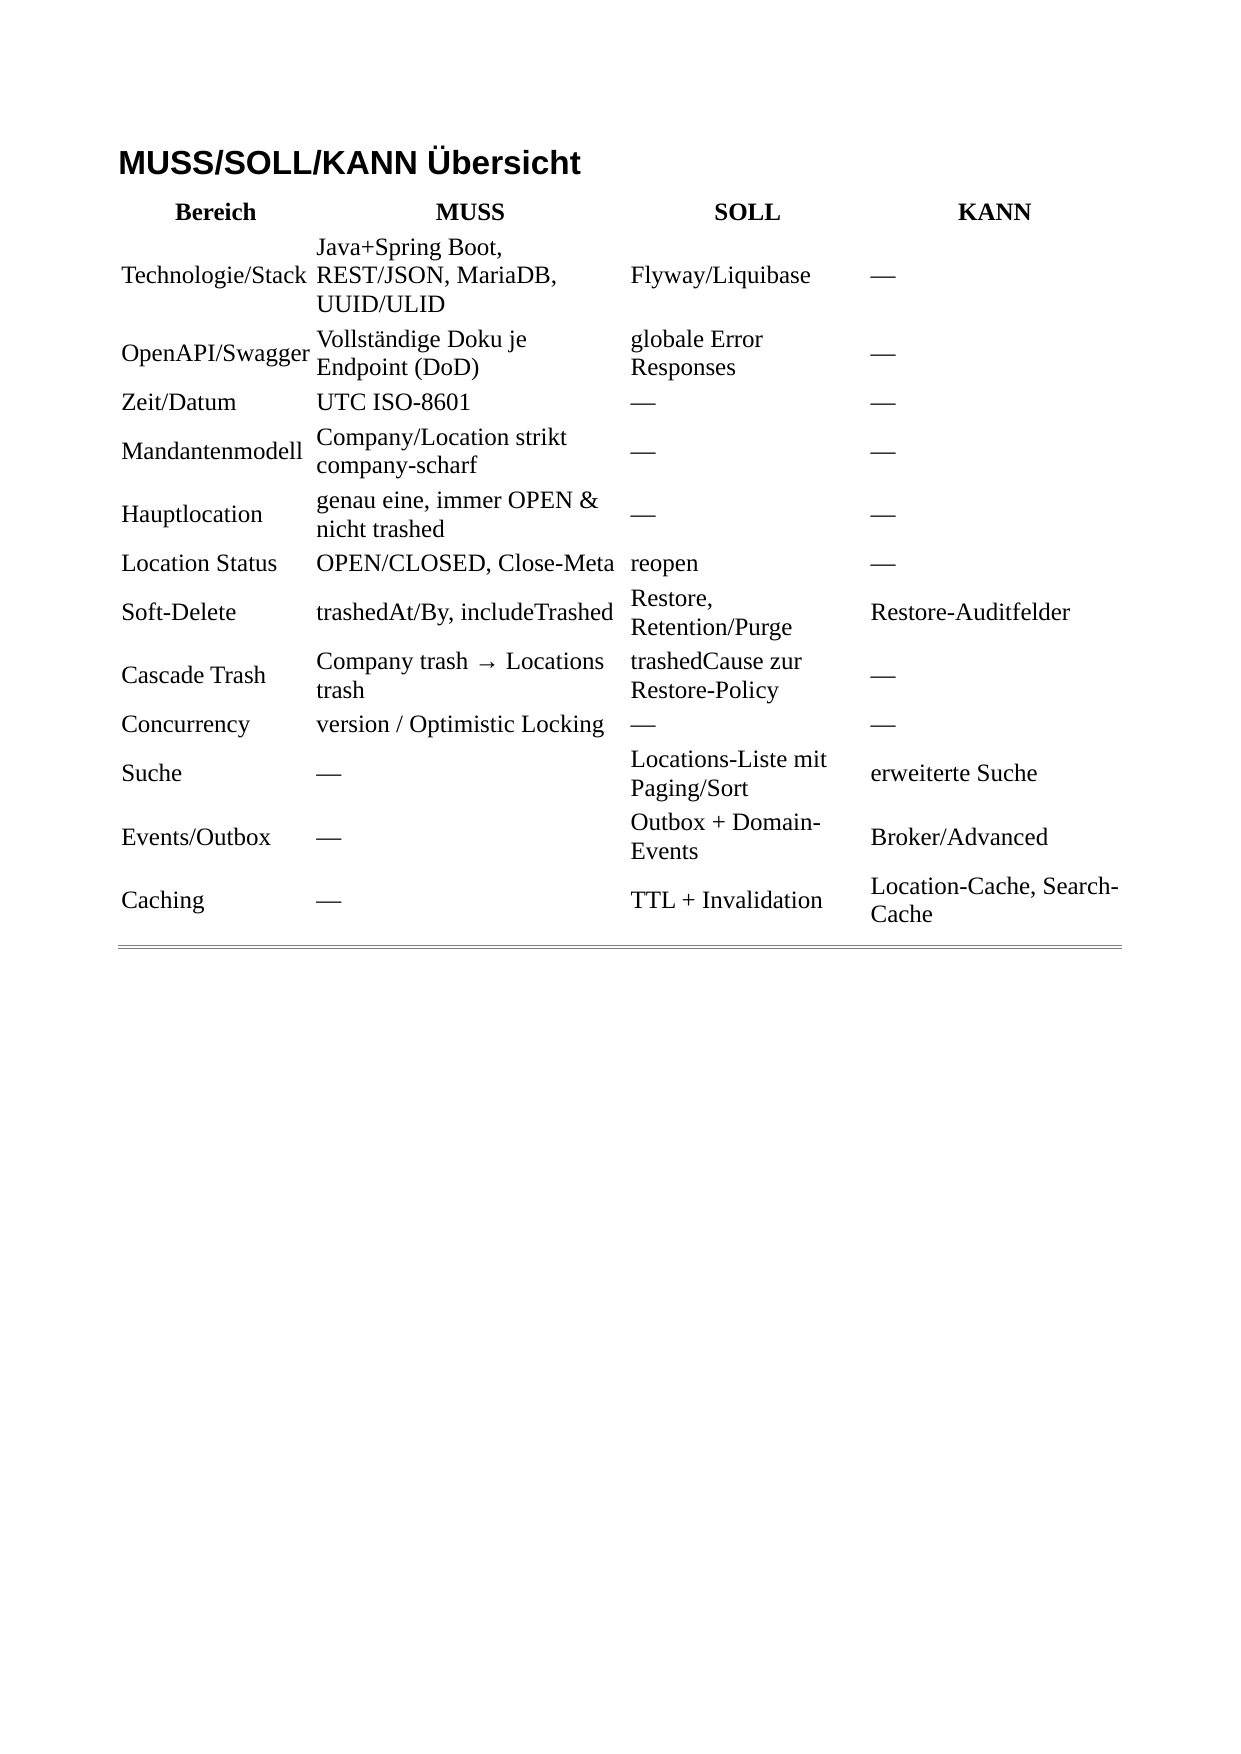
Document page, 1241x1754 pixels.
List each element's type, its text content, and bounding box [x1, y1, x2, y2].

table_cell Outbox + Domain-Events [628, 805, 867, 868]
table_cell TTL + Invalidation [628, 868, 867, 931]
table_header MUSS [313, 194, 627, 229]
table_header SOLL [628, 194, 867, 229]
table_cell Company/Location strikt company-scharf [313, 419, 627, 482]
table_cell — [868, 419, 1122, 482]
table_cell UTC ISO-8601 [313, 384, 627, 419]
table_cell genau eine, immer OPEN & nicht trashed [313, 482, 627, 545]
table_cell OPEN/CLOSED, Close-Meta [313, 545, 627, 580]
table_cell — [868, 482, 1122, 545]
table_cell globale Error Responses [628, 321, 867, 384]
table_cell reopen [628, 545, 867, 580]
table_cell trashedCause zur Restore-Policy [628, 643, 867, 707]
table_cell OpenAPI/Swagger [118, 321, 313, 384]
table_cell Zeit/Datum [118, 384, 313, 419]
table_cell — [628, 419, 867, 482]
table_cell Suche [118, 741, 313, 804]
table_cell — [868, 545, 1122, 580]
table_cell — [313, 805, 627, 868]
table_cell Restore-Auditfelder [868, 580, 1122, 643]
table_cell Vollständige Doku je Endpoint (DoD) [313, 321, 627, 384]
table_cell erweiterte Suche [868, 741, 1122, 804]
table_cell — [868, 321, 1122, 384]
table_header KANN [868, 194, 1122, 229]
table_cell Technologie/Stack [118, 229, 313, 321]
subtitle MUSS/SOLL/KANN Übersicht [118, 143, 1122, 182]
table_cell Company trash → Locations trash [313, 643, 627, 707]
table_cell Location-Cache, Search-Cache [868, 868, 1122, 931]
table_cell — [313, 868, 627, 931]
table_cell — [868, 384, 1122, 419]
table_cell trashedAt/By, includeTrashed [313, 580, 627, 643]
table_cell — [868, 707, 1122, 741]
table_cell Concurrency [118, 707, 313, 741]
table_cell Soft-Delete [118, 580, 313, 643]
table_cell — [868, 643, 1122, 707]
table_cell Caching [118, 868, 313, 931]
table_cell Events/Outbox [118, 805, 313, 868]
table_cell Location Status [118, 545, 313, 580]
table_cell — [313, 741, 627, 804]
table_header Bereich [118, 194, 313, 229]
table_cell Restore, Retention/Purge [628, 580, 867, 643]
table_cell Hauptlocation [118, 482, 313, 545]
table_cell Broker/Advanced [868, 805, 1122, 868]
table_cell — [628, 482, 867, 545]
table_cell — [628, 384, 867, 419]
table_cell Mandantenmodell [118, 419, 313, 482]
table_cell Java+Spring Boot, REST/JSON, MariaDB, UUID/ULID [313, 229, 627, 321]
table_cell Flyway/Liquibase [628, 229, 867, 321]
table_cell Locations-Liste mit Paging/Sort [628, 741, 867, 804]
table_cell version / Optimistic Locking [313, 707, 627, 741]
table_cell — [868, 229, 1122, 321]
table_cell — [628, 707, 867, 741]
table_cell Cascade Trash [118, 643, 313, 707]
